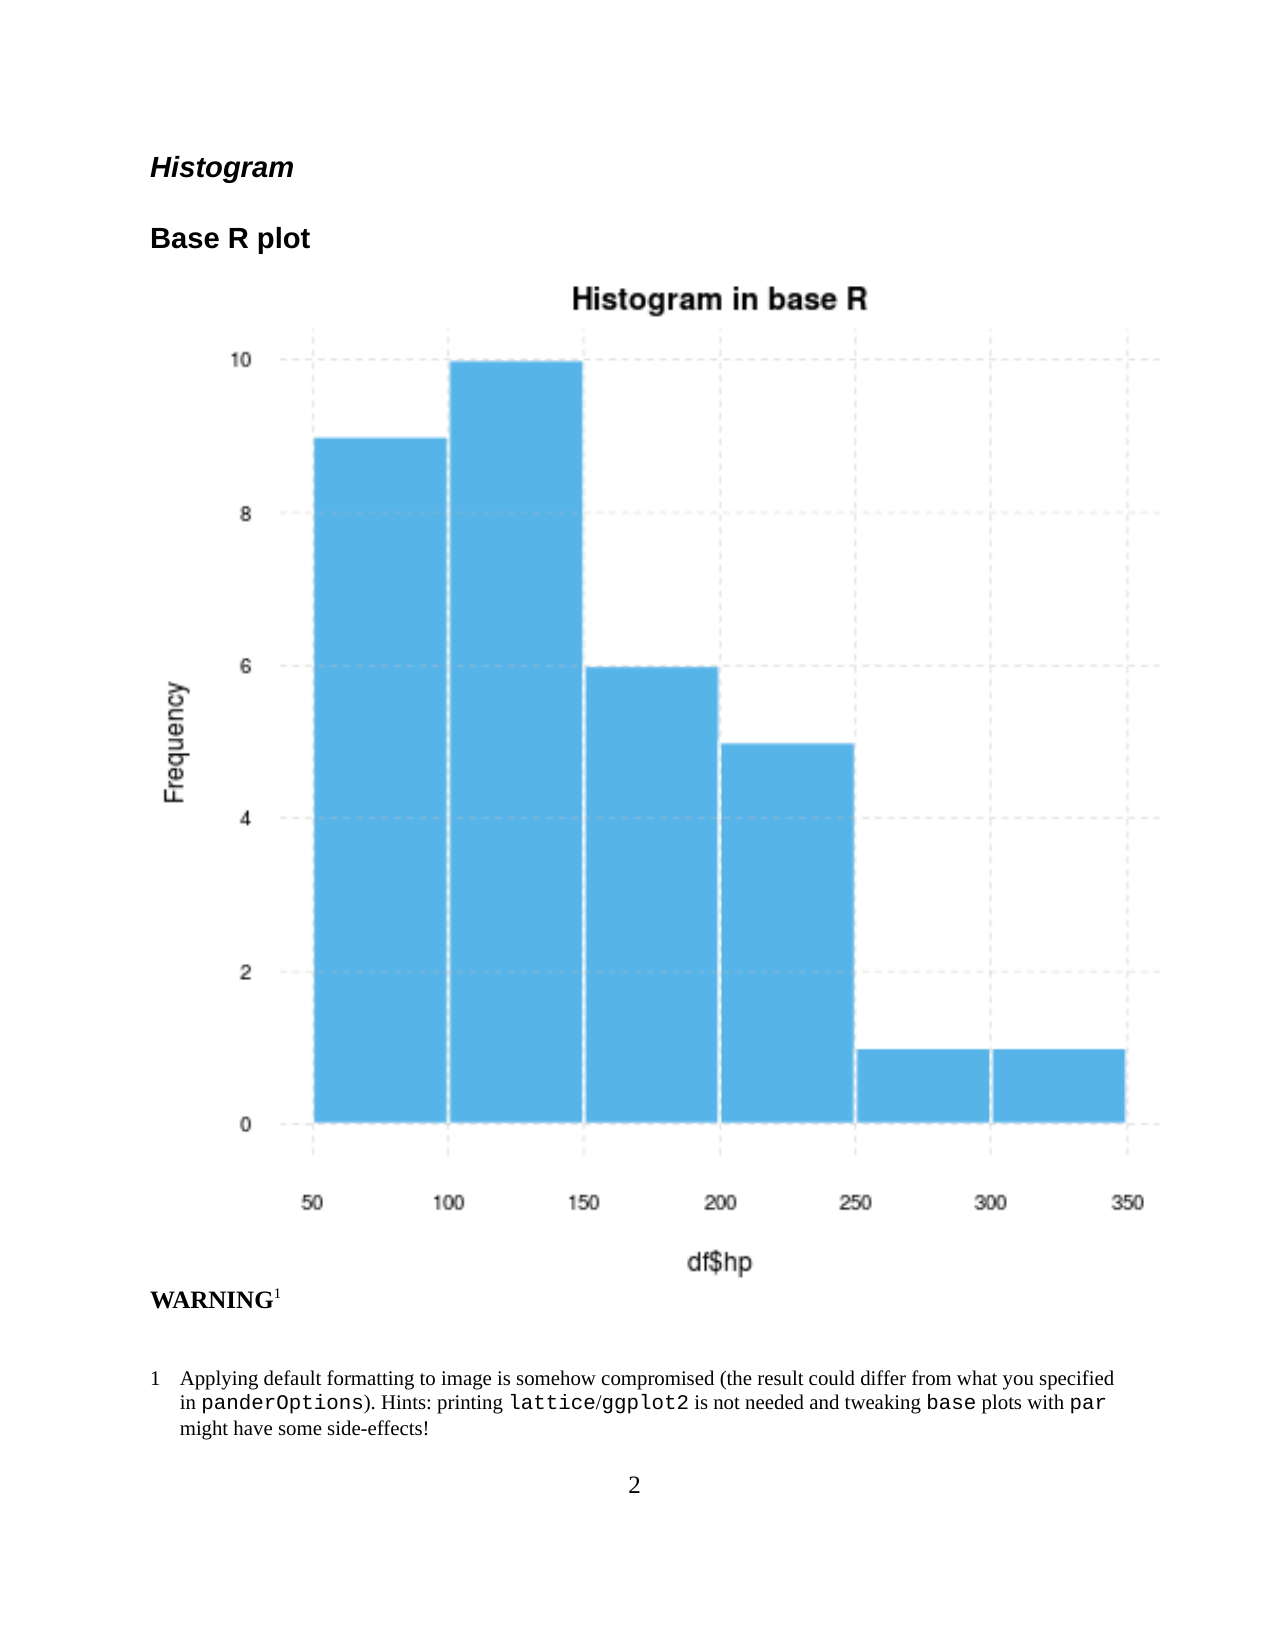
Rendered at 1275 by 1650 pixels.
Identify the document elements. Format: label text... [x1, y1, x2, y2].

subtitle Histogram [150, 150, 1125, 183]
text WARNING [150, 1280, 1125, 1314]
picture [150, 267, 1163, 1280]
subtitle Base R plot [150, 221, 1125, 254]
text Applying default formatting to image is somehow compromised (the result could differ from what you specified in panderOptions). Hints: printing lattice/ggplot2 is not needed and tweaking base plots with par might have some side-effects! [150, 1366, 1125, 1440]
